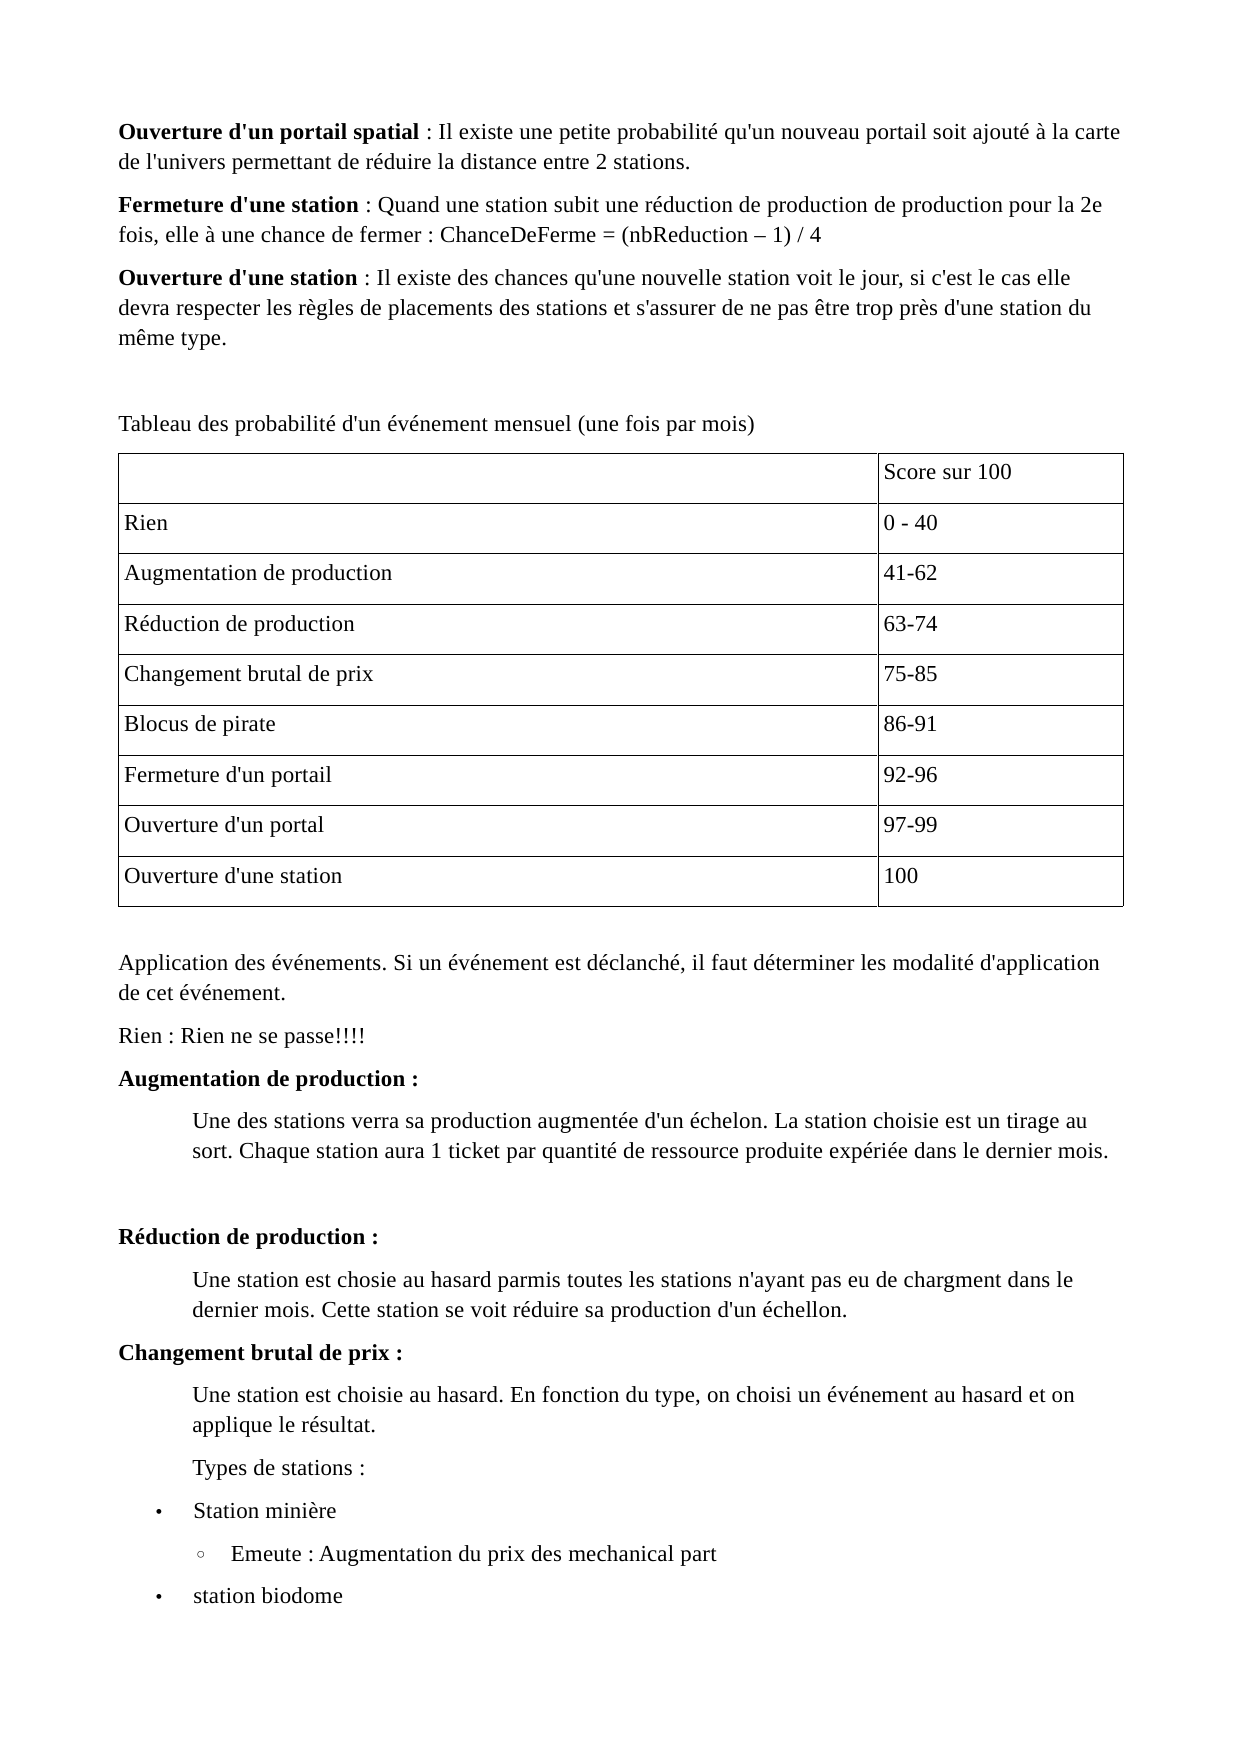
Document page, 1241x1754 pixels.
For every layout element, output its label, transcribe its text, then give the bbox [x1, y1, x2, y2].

table_cell 86-91 [879, 706, 1123, 755]
text Types de stations : [192, 1454, 1122, 1481]
table_cell Blocus de pirate [119, 706, 877, 755]
table_cell Réduction de production [119, 605, 877, 654]
table_header [119, 454, 877, 503]
table_cell 41-62 [879, 554, 1123, 604]
list Emeute : Augmentation du prix des mechanical part [193, 1540, 1122, 1566]
table_cell 100 [879, 857, 1123, 906]
text Ouverture d'une station : Il existe des chances qu'une nouvelle station voit le jour, si c'est le cas elle devra respecter les règles de placements des stations et s'assurer de ne pas être trop près d'une station du même type. [118, 264, 1122, 351]
table_cell 0 - 40 [879, 504, 1123, 553]
table_cell Augmentation de production [119, 554, 877, 604]
table_cell 92-96 [879, 756, 1123, 805]
text Fermeture d'une station : Quand une station subit une réduction de production de production pour la 2e fois, elle à une chance de fermer : ChanceDeFerme = (nbReduction – 1) / 4 [118, 191, 1122, 248]
text Ouverture d'un portail spatial : Il existe une petite probabilité qu'un nouveau portail soit ajouté à la carte de l'univers permettant de réduire la distance entre 2 stations. [118, 118, 1122, 175]
table_cell 75-85 [879, 655, 1123, 705]
list Station minière [156, 1497, 1122, 1523]
table_cell Changement brutal de prix [119, 655, 877, 705]
text Réduction de production : [118, 1223, 1122, 1249]
table_cell Ouverture d'un portal [119, 806, 877, 856]
table_cell 63-74 [879, 605, 1123, 654]
text Rien : Rien ne se passe!!!! [118, 1022, 1122, 1048]
table_cell Ouverture d'une station [119, 857, 877, 906]
text Une des stations verra sa production augmentée d'un échelon. La station choisie est un tirage au sort. Chaque station aura 1 ticket par quantité de ressource produite expériée dans le dernier mois. [192, 1107, 1122, 1164]
table_cell Fermeture d'un portail [119, 756, 877, 805]
text Application des événements. Si un événement est déclanché, il faut déterminer les modalité d'application de cet événement. [118, 949, 1122, 1006]
list station biodome [156, 1582, 1122, 1609]
text Changement brutal de prix : [118, 1339, 1122, 1365]
text Une station est chosie au hasard parmis toutes les stations n'ayant pas eu de chargment dans le dernier mois. Cette station se voit réduire sa production d'un échellon. [192, 1266, 1122, 1322]
table_cell Rien [119, 504, 877, 553]
table_header Score sur 100 [879, 454, 1123, 503]
text Une station est choisie au hasard. En fonction du type, on choisi un événement au hasard et on applique le résultat. [192, 1381, 1122, 1438]
table_cell 97-99 [879, 806, 1123, 856]
text Tableau des probabilité d'un événement mensuel (une fois par mois) [118, 410, 1122, 436]
text Augmentation de production : [118, 1065, 1122, 1091]
